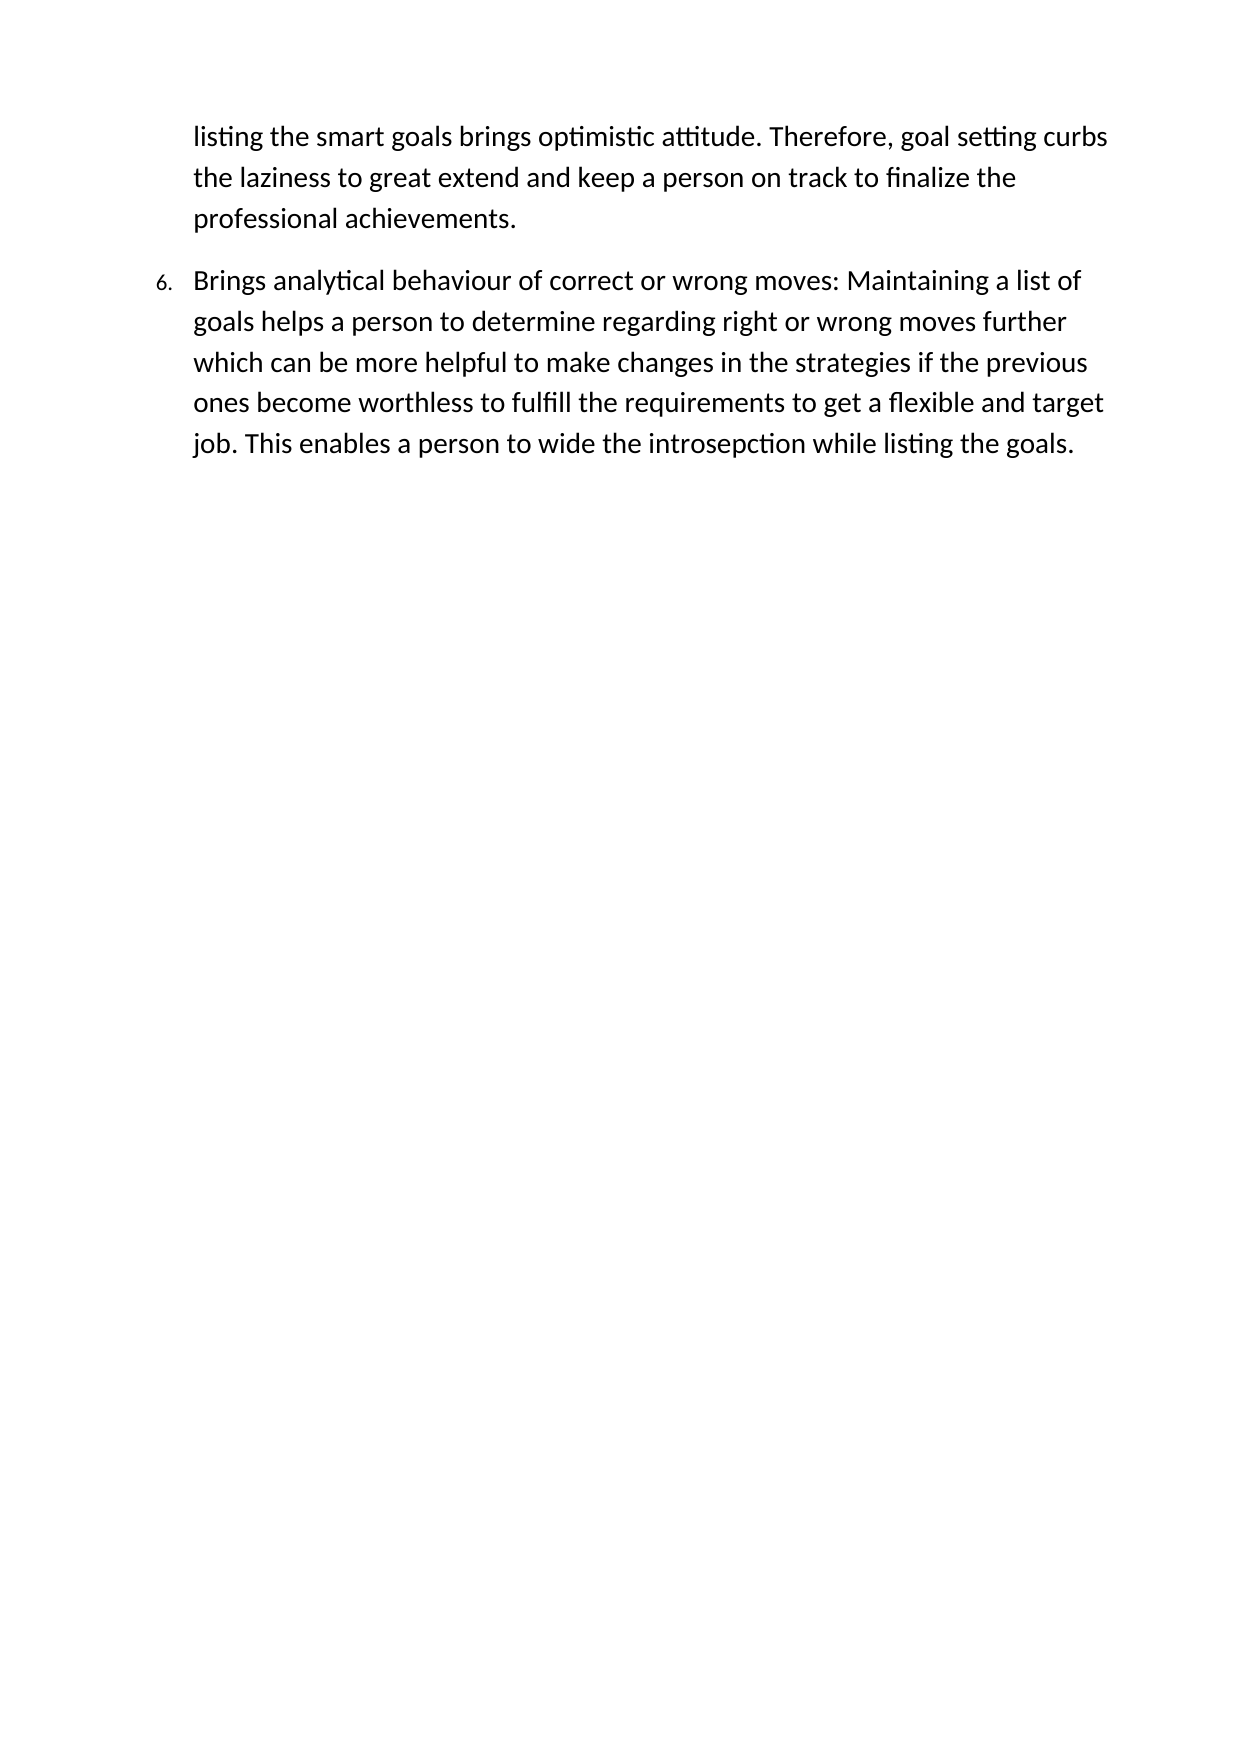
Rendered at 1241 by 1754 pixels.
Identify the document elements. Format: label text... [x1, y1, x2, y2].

list listing the smart goals brings optimistic attitude. Therefore, goal setting curbs the laziness to great extend and keep a person on track to finalize the professional achievements. [156, 118, 1122, 236]
list Brings analytical behaviour of correct or wrong moves: Maintaining a list of goals helps a person to determine regarding right or wrong moves further which can be more helpful to make changes in the strategies if the previous ones become worthless to fulfill the requirements to get a flexible and target job. This enables a person to wide the introsepction while listing the goals. [156, 262, 1122, 461]
